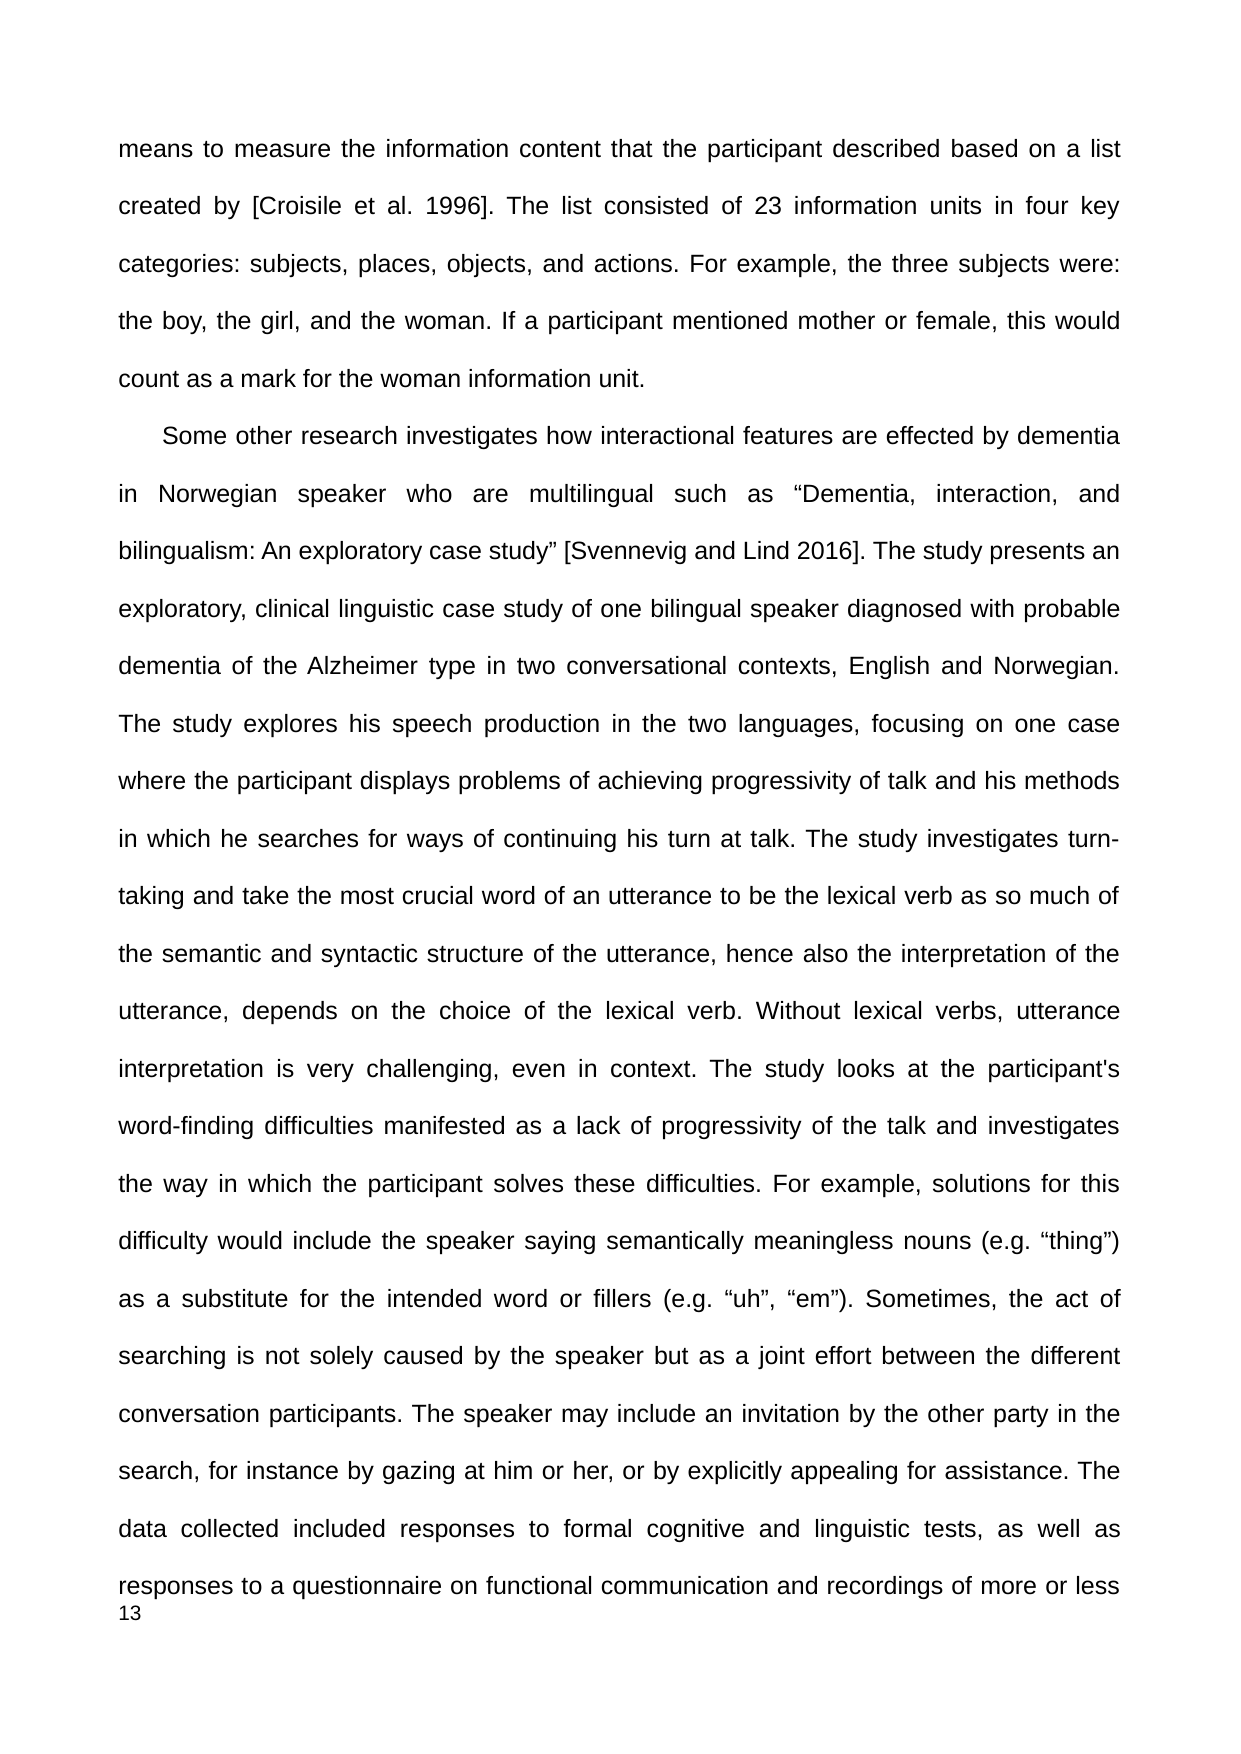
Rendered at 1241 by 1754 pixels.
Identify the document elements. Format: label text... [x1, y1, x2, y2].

text Some other research investigates how interactional features are effected by dementia in Norwegian speaker who are multilingual such as “Dementia, interaction, and bilingualism: An exploratory case study” [Svennevig and Lind 2016]. The study presents an exploratory, clinical linguistic case study of one bilingual speaker diagnosed with probable dementia of the Alzheimer type in two conversational contexts, English and Norwegian. The study explores his speech production in the two languages, focusing on one case where the participant displays problems of achieving progressivity of talk and his methods in which he searches for ways of continuing his turn at talk. The study investigates turn-taking and take the most crucial word of an utterance to be the lexical verb as so much of the semantic and syntactic structure of the utterance, hence also the interpretation of the utterance, depends on the choice of the lexical verb. Without lexical verbs, utterance interpretation is very challenging, even in context. The study looks at the participant's word-finding difficulties manifested as a lack of progressivity of the talk and investigates the way in which the participant solves these difficulties. For example, solutions for this difficulty would include the speaker saying semantically meaningless nouns (e.g. “thing”) as a substitute for the intended word or fillers (e.g. “uh”, “em”). Sometimes, the act of searching is not solely caused by the speaker but as a joint effort between the different conversation participants. The speaker may include an invitation by the other party in the search, for instance by gazing at him or her, or by explicitly appealing for assistance. The data collected included responses to formal cognitive and linguistic tests, as well as responses to a questionnaire on functional communication and recordings of more or less [118, 421, 1122, 1600]
text means to measure the information content that the participant described based on a list created by [Croisile et al. 1996]. The list consisted of 23 information units in four key categories: subjects, places, objects, and actions. For example, the three subjects were: the boy, the girl, and the woman. If a participant mentioned mother or female, this would count as a mark for the woman information unit. [118, 133, 1122, 392]
